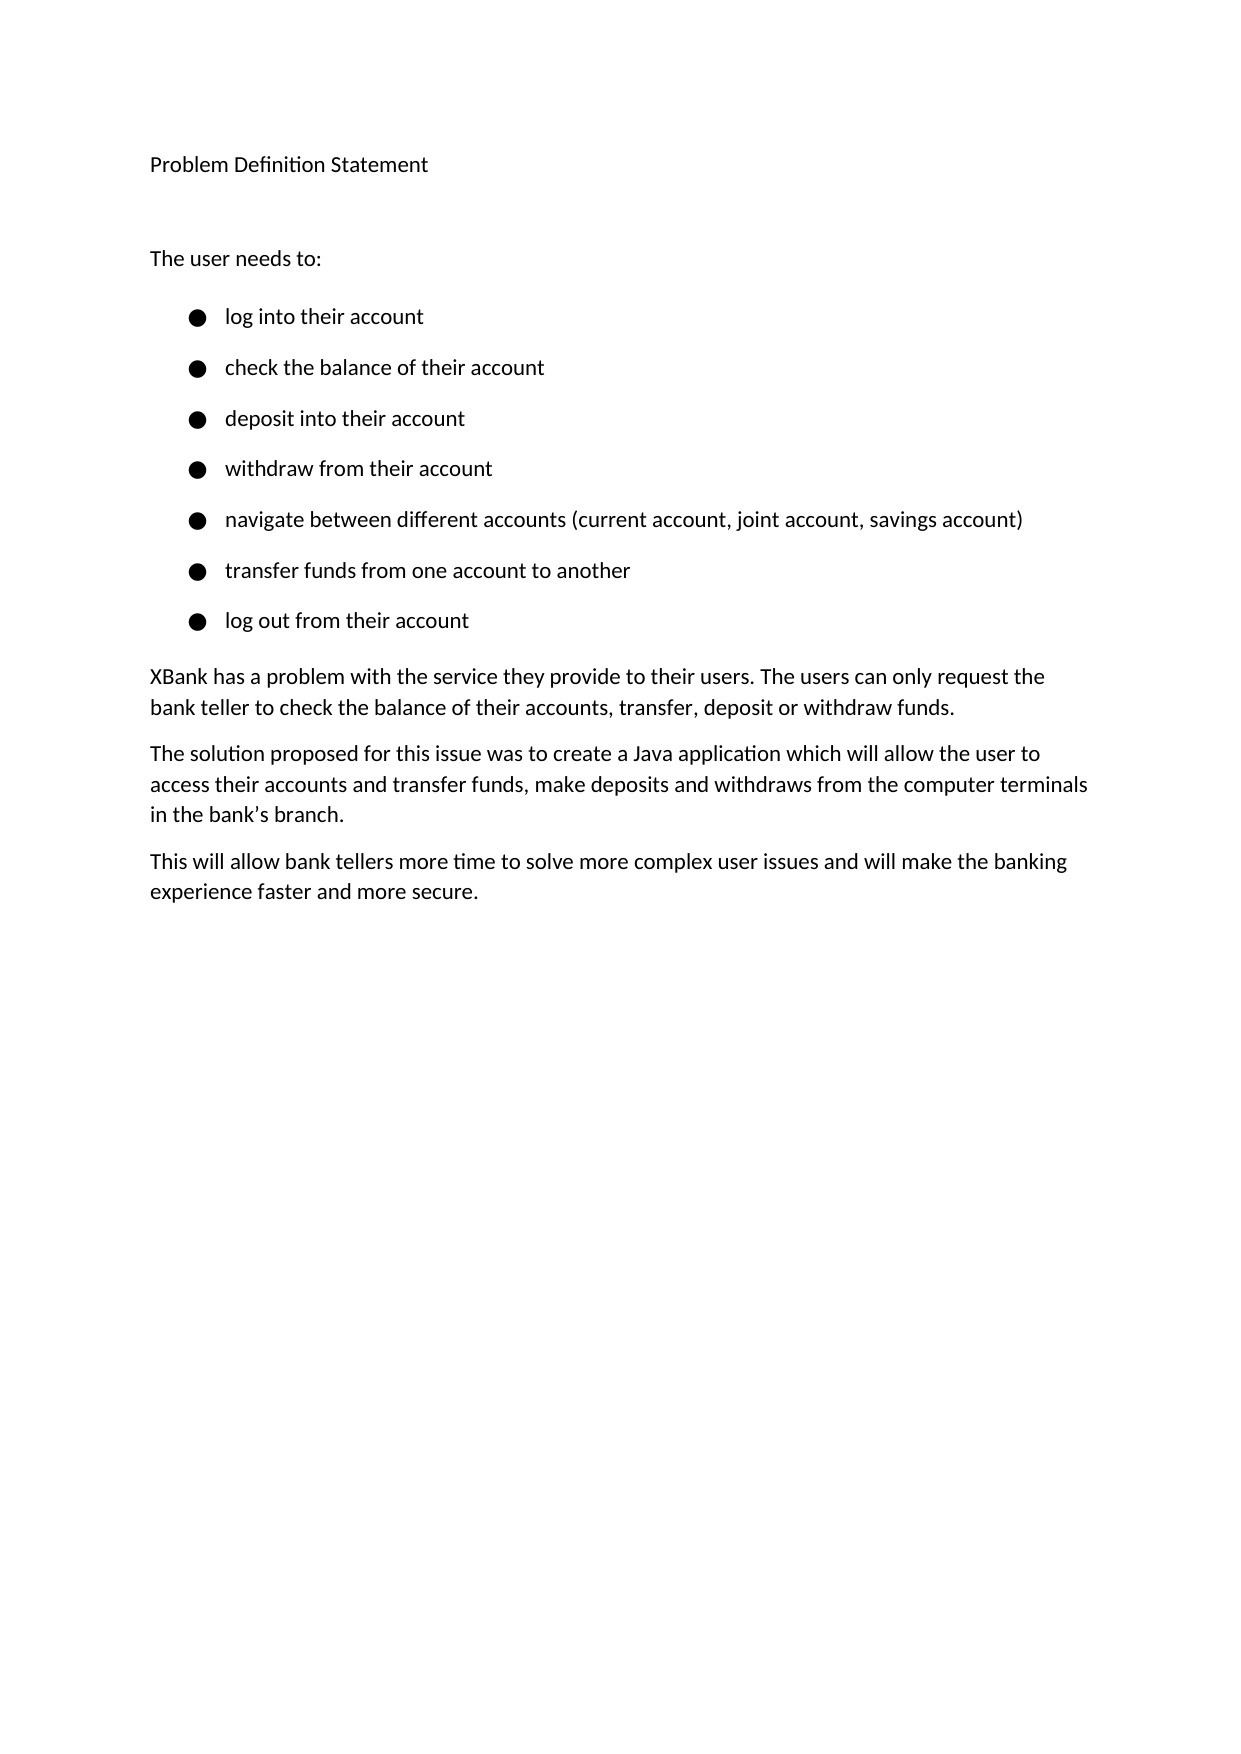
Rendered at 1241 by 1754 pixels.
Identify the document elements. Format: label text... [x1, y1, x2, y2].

text XBank has a problem with the service they provide to their users. The users can only request the bank teller to check the balance of their accounts, transfer, deposit or withdraw funds. [150, 662, 1090, 721]
list log out from their account [187, 595, 1090, 642]
text This will allow bank tellers more time to solve more complex user issues and will make the banking experience faster and more secure. [150, 847, 1090, 905]
text The solution proposed for this issue was to create a Java application which will allow the user to access their accounts and transfer funds, make deposits and withdraws from the computer terminals in the bank’s branch. [150, 739, 1090, 828]
list transfer funds from one account to another [187, 544, 1090, 591]
list navigate between different accounts (current account, joint account, savings account) [187, 493, 1090, 541]
list check the balance of their account [187, 341, 1090, 388]
text Problem Definition Statement [150, 150, 1090, 178]
list deposit into their account [187, 392, 1090, 439]
list log into their account [187, 291, 1090, 338]
list withdraw from their account [187, 443, 1090, 490]
text The user needs to: [150, 244, 1090, 272]
